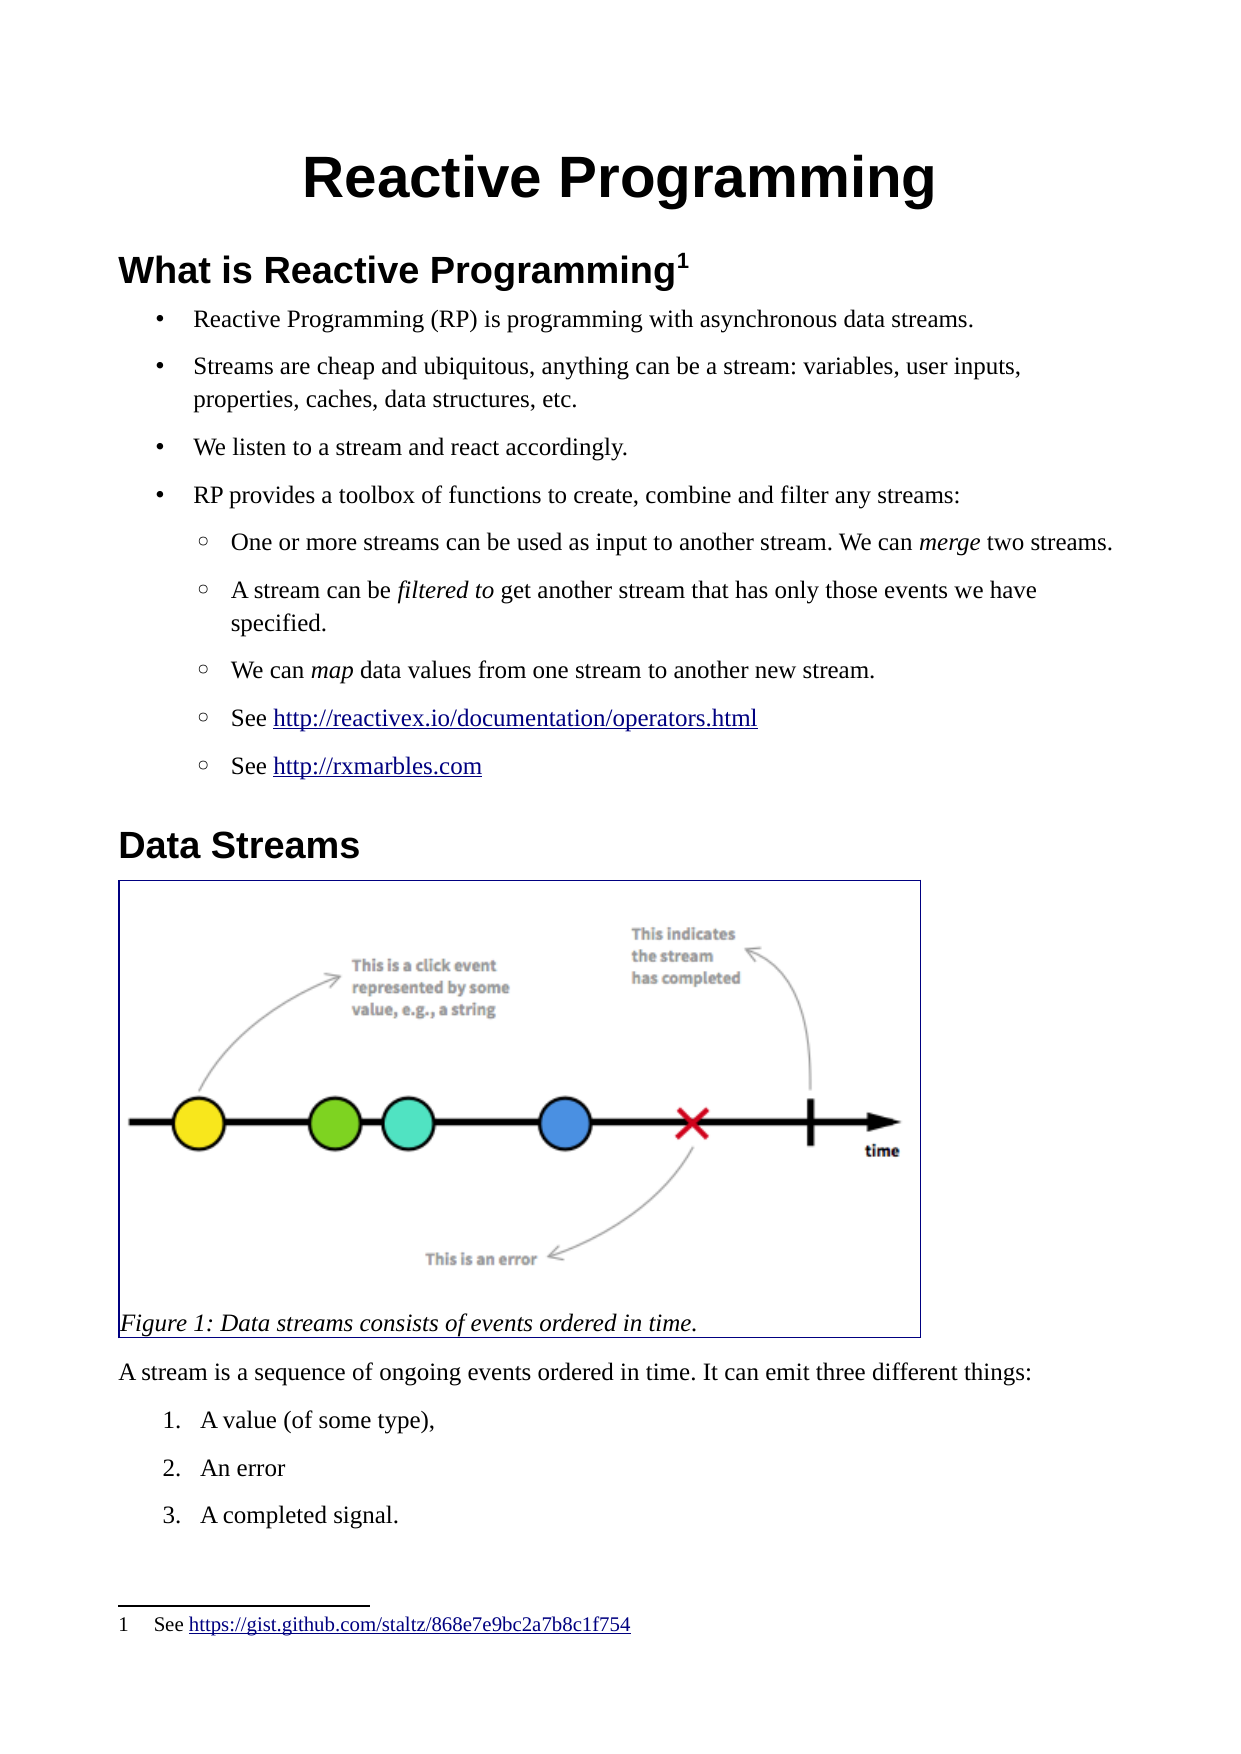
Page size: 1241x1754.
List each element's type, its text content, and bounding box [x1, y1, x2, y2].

list Streams are cheap and ubiquitous, anything can be a stream: variables, user inputs, properties, caches, data structures, etc. [156, 351, 1122, 413]
subtitle Data Streams [118, 823, 1122, 867]
list A completed signal. [162, 1500, 1122, 1529]
list See http://reactivex.io/documentation/operators.html [193, 703, 1122, 732]
list We listen to a stream and react accordingly. [156, 432, 1122, 461]
subtitle What is Reactive Programming [118, 248, 1122, 291]
title Reactive Programming [118, 143, 1122, 210]
text A stream is a sequence of ongoing events ordered in time. It can emit three different things: [118, 1357, 1122, 1386]
text Figure 1: Data streams consists of events ordered in time. [120, 1303, 920, 1337]
list A value (of some type), [162, 1405, 1122, 1434]
list We can map data values from one stream to another new stream. [193, 656, 1122, 684]
list RP provides a toolbox of functions to create, combine and filter any streams: [156, 480, 1122, 508]
picture [120, 893, 920, 1303]
text See https://gist.github.com/staltz/868e7e9bc2a7b8c1f754 [118, 1612, 1122, 1636]
list See http://rxmarbles.com [193, 751, 1122, 779]
list Reactive Programming (RP) is programming with asynchronous data streams. [156, 304, 1122, 333]
list An error [162, 1453, 1122, 1481]
list A stream can be filtered to get another stream that has only those events we have specified. [193, 575, 1122, 637]
list One or more streams can be used as input to another stream. We can merge two streams. [193, 527, 1122, 556]
